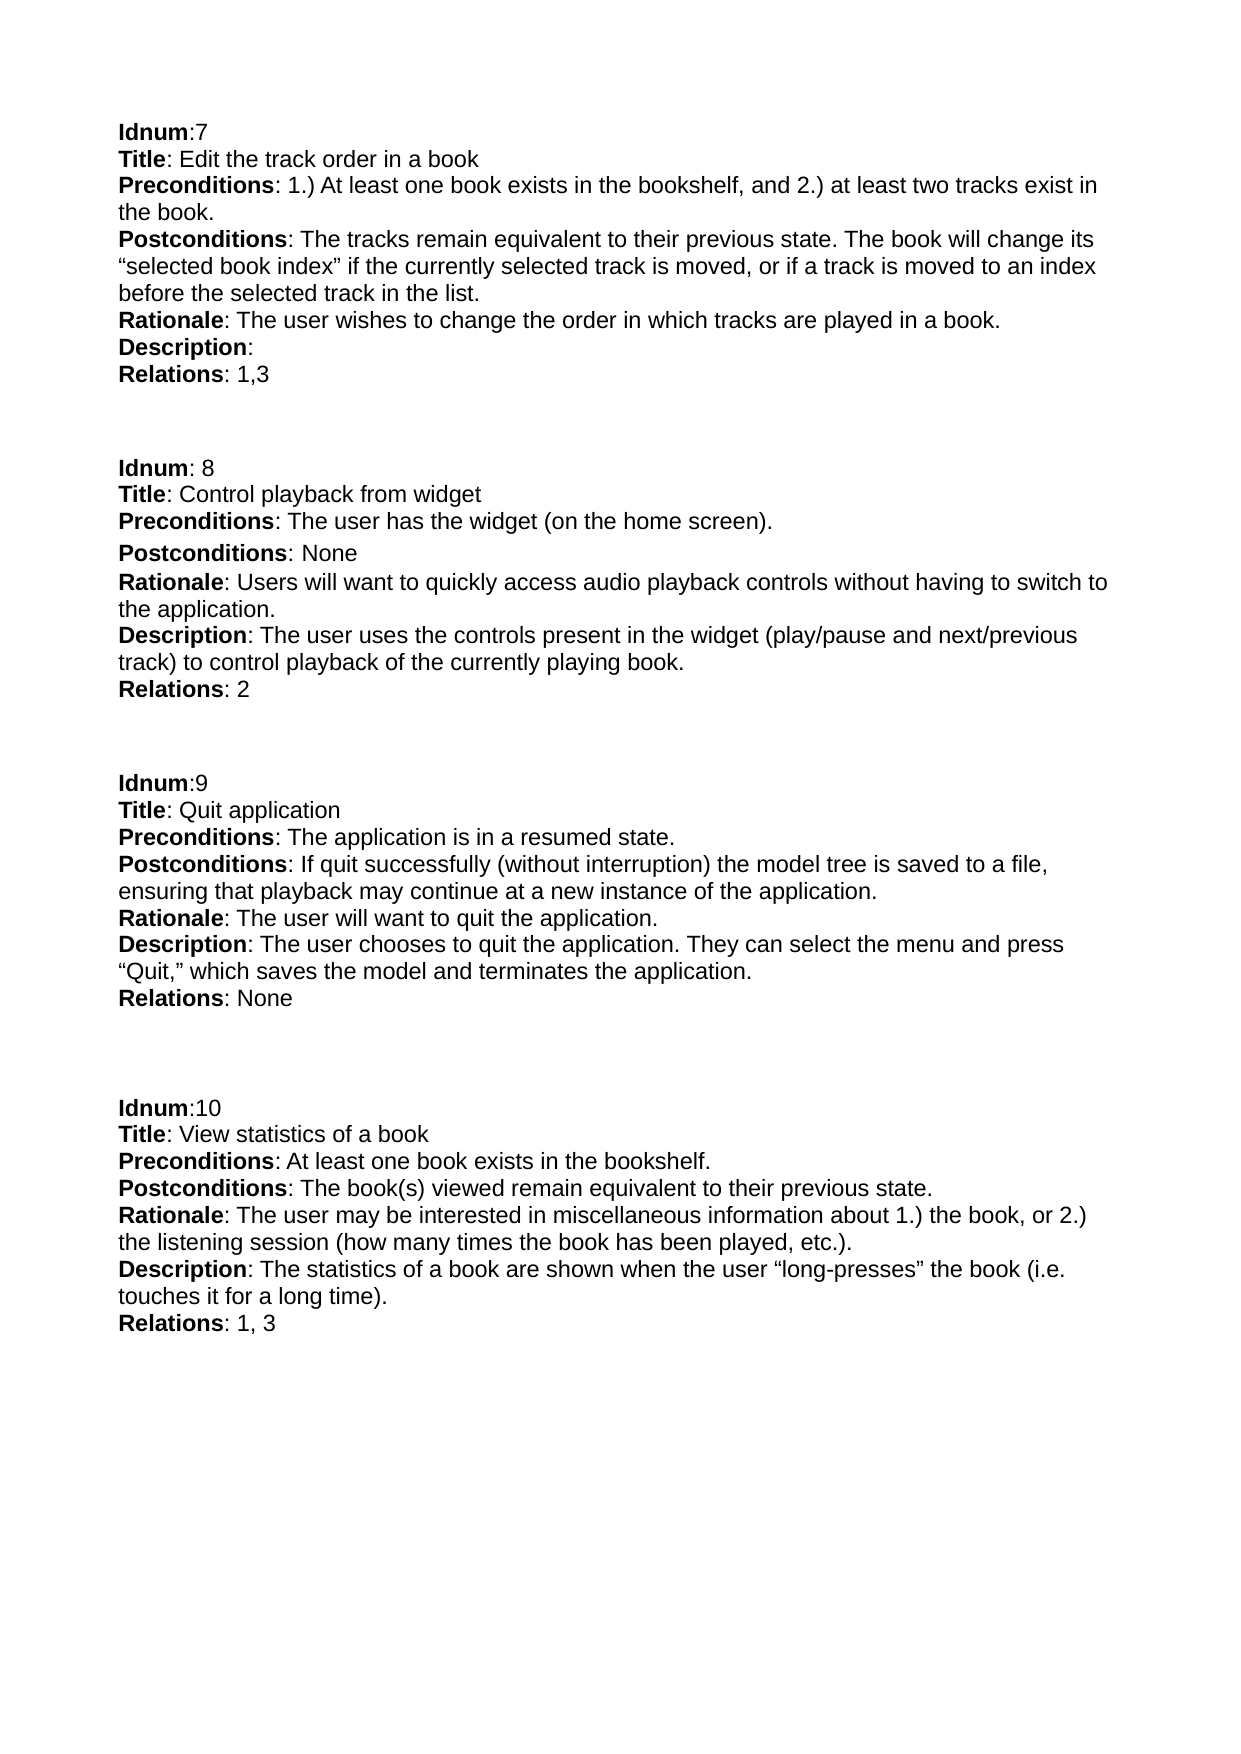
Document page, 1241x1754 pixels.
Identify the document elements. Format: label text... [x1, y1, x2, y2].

text Idnum:7 Title: Edit the track order in a book Preconditions: 1.) At least one book exists in the bookshelf, and 2.) at least two tracks exist in the book. Postconditions: The tracks remain equivalent to their previous state. The book will change its “selected book index” if the currently selected track is moved, or if a track is moved to an index before the selected track in the list. Rationale: The user wishes to change the order in which tracks are played in a book. Description: Relations: 1,3 Idnum: 8 Title: Control playback from widget Preconditions: The user has the widget (on the home screen). Postconditions: None Rationale: Users will want to quickly access audio playback controls without having to switch to the application. Description: The user uses the controls present in the widget (play/pause and next/previous track) to control playback of the currently playing book. Relations: 2 Idnum:9 Title: Quit application Preconditions: The application is in a resumed state. Postconditions: If quit successfully (without interruption) the model tree is saved to a file, ensuring that playback may continue at a new instance of the application. Rationale: The user will want to quit the application. Description: The user chooses to quit the application. They can select the menu and press “Quit,” which saves the model and terminates the application. Relations: None [118, 118, 1122, 1040]
text Idnum:10 Title: View statistics of a book Preconditions: At least one book exists in the bookshelf. Postconditions: The book(s) viewed remain equivalent to their previous state. Rationale: The user may be interested in miscellaneous information about 1.) the book, or 2.) the listening session (how many times the book has been played, etc.). Description: The statistics of a book are shown when the user “long-presses” the book (i.e. touches it for a long time). Relations: 1, 3 [118, 1094, 1122, 1364]
